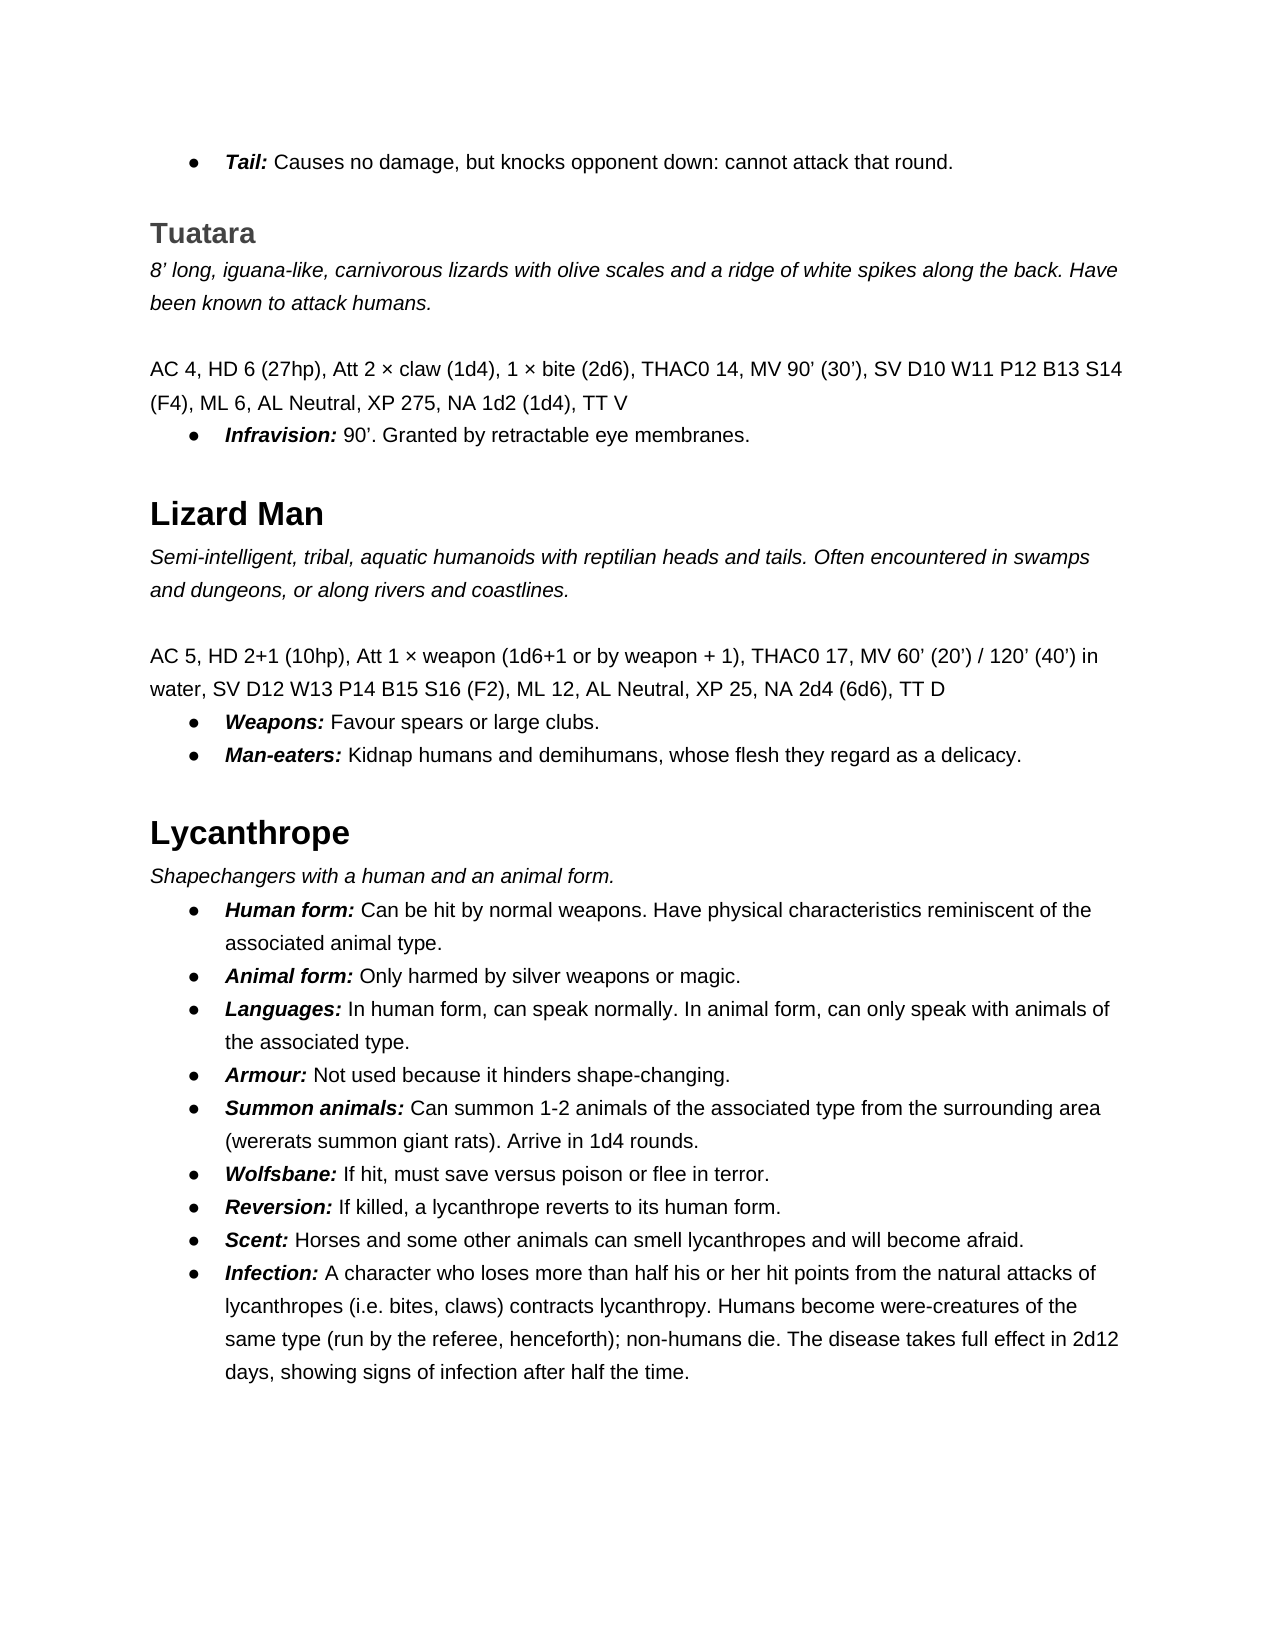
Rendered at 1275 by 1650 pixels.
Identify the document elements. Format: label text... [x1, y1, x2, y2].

subtitle Lizard Man [150, 494, 1125, 532]
list Infravision: 90’. Granted by retractable eye membranes. [187, 423, 1125, 447]
list Infection: A character who loses more than half his or her hit points from the natural attacks of lycanthropes (i.e. bites, claws) contracts lycanthropy. Humans become were-creatures of the same type (run by the referee, henceforth); non-humans die. The disease takes full effect in 2d12 days, showing signs of infection after half the time. [187, 1261, 1125, 1384]
list Human form: Can be hit by normal weapons. Have physical characteristics reminiscent of the associated animal type. [187, 897, 1125, 954]
text 8’ long, iguana-like, carnivorous lizards with olive scales and a ridge of white spikes along the back. Have been known to attack humans. [150, 258, 1125, 315]
text AC 4, HD 6 (27hp), Att 2 × claw (1d4), 1 × bite (2d6), THAC0 14, MV 90’ (30’), SV D10 W11 P12 B13 S14 (F4), ML 6, AL Neutral, XP 275, NA 1d2 (1d4), TT V [150, 357, 1125, 414]
text Semi-intelligent, tribal, aquatic humanoids with reptilian heads and tails. Often encountered in swamps and dungeons, or along rivers and coastlines. [150, 545, 1125, 602]
list Weapons: Favour spears or large clubs. [187, 710, 1125, 734]
list Summon animals: Can summon 1-2 animals of the associated type from the surrounding area (wererats summon giant rats). Arrive in 1d4 rounds. [187, 1096, 1125, 1152]
list Reversion: If killed, a lycanthrope reverts to its human form. [187, 1194, 1125, 1218]
list Animal form: Only harmed by silver weapons or magic. [187, 963, 1125, 987]
text Shapechangers with a human and an animal form. [150, 864, 1125, 888]
subtitle Tuatara [150, 216, 1125, 250]
text AC 5, HD 2+1 (10hp), Att 1 × weapon (1d6+1 or by weapon + 1), THAC0 17, MV 60’ (20’) / 120’ (40’) in water, SV D12 W13 P14 B15 S16 (F2), ML 12, AL Neutral, XP 25, NA 2d4 (6d6), TT D [150, 644, 1125, 701]
list Man-eaters: Kidnap humans and demihumans, whose flesh they regard as a delicacy. [187, 743, 1125, 767]
list Scent: Horses and some other animals can smell lycanthropes and will become afraid. [187, 1228, 1125, 1252]
list Languages: In human form, can speak normally. In animal form, can only speak with animals of the associated type. [187, 996, 1125, 1053]
list Armour: Not used because it hinders shape-changing. [187, 1062, 1125, 1086]
list Tail: Causes no damage, but knocks opponent down: cannot attack that round. [187, 150, 1125, 174]
subtitle Lycanthrope [150, 813, 1125, 852]
list Wolfsbane: If hit, must save versus poison or flee in terror. [187, 1162, 1125, 1186]
